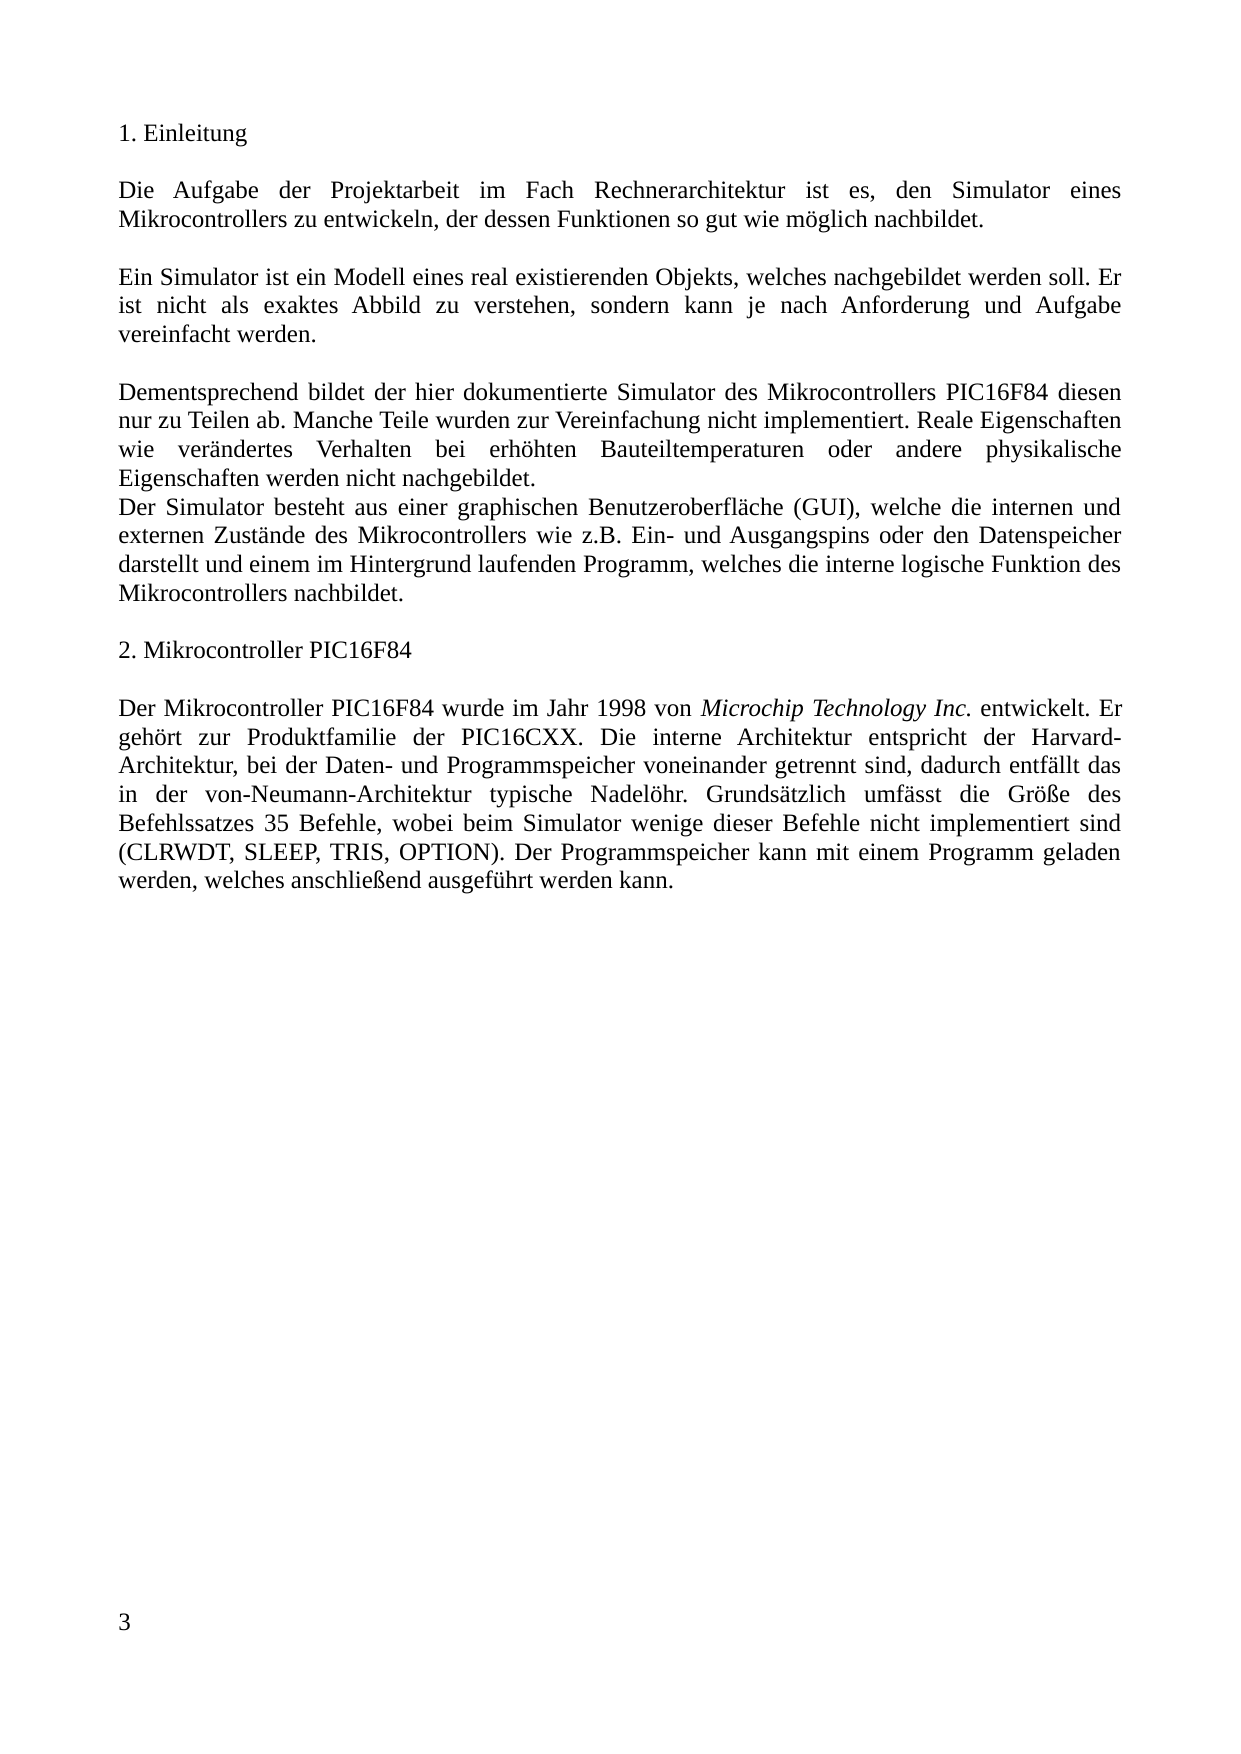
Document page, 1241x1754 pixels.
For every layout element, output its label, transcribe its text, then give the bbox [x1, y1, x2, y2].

text Der Simulator besteht aus einer graphischen Benutzeroberfläche (GUI), welche die internen und externen Zustände des Mikrocontrollers wie z.B. Ein- und Ausgangspins oder den Datenspeicher darstellt und einem im Hintergrund laufenden Programm, welches die interne logische Funktion des Mikrocontrollers nachbildet. [118, 492, 1122, 607]
text Der Mikrocontroller PIC16F84 wurde im Jahr 1998 von Microchip Technology Inc. entwickelt. Er gehört zur Produktfamilie der PIC16CXX. Die interne Architektur entspricht der Harvard-Architektur, bei der Daten- und Programmspeicher voneinander getrennt sind, dadurch entfällt das in der von-Neumann-Architektur typische Nadelöhr. Grundsätzlich umfässt die Größe des Befehlssatzes 35 Befehle, wobei beim Simulator wenige dieser Befehle nicht implementiert sind (CLRWDT, SLEEP, TRIS, OPTION). Der Programmspeicher kann mit einem Programm geladen werden, welches anschließend ausgeführt werden kann. [118, 693, 1122, 894]
text 2. Mikrocontroller PIC16F84 [118, 636, 1122, 664]
text Dementsprechend bildet der hier dokumentierte Simulator des Mikrocontrollers PIC16F84 diesen nur zu Teilen ab. Manche Teile wurden zur Vereinfachung nicht implementiert. Reale Eigenschaften wie verändertes Verhalten bei erhöhten Bauteiltemperaturen oder andere physikalische Eigenschaften werden nicht nachgebildet. [118, 377, 1122, 492]
text 1. Einleitung [118, 118, 1122, 147]
text Ein Simulator ist ein Modell eines real existierenden Objekts, welches nachgebildet werden soll. Er ist nicht als exaktes Abbild zu verstehen, sondern kann je nach Anforderung und Aufgabe vereinfacht werden. [118, 262, 1122, 348]
text Die Aufgabe der Projektarbeit im Fach Rechnerarchitektur ist es, den Simulator eines Mikrocontrollers zu entwickeln, der dessen Funktionen so gut wie möglich nachbildet. [118, 176, 1122, 233]
